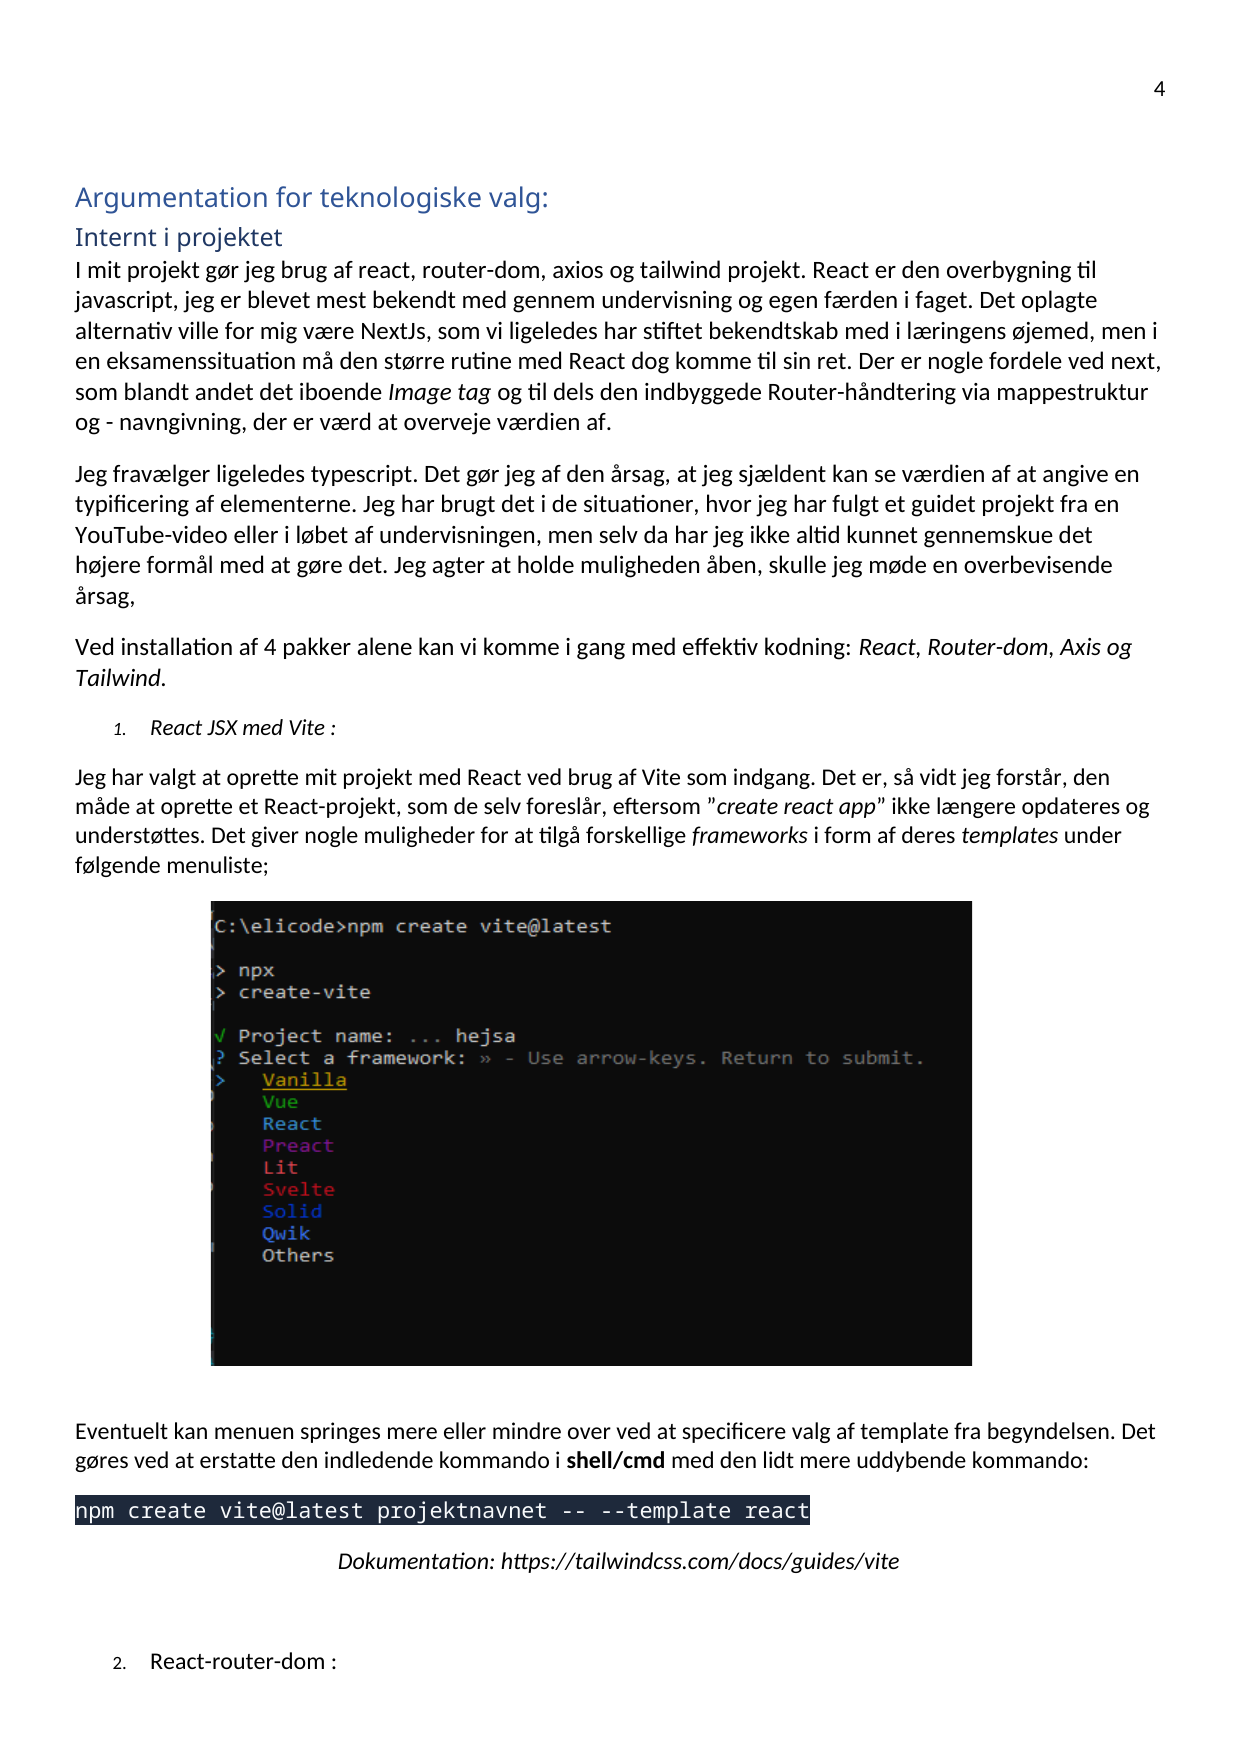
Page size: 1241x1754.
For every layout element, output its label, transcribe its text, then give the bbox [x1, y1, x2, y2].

text I mit projekt gør jeg brug af react, router-dom, axios og tailwind projekt. React er den overbygning til javascript, jeg er blevet mest bekendt med gennem undervisning og egen færden i faget. Det oplagte alternativ ville for mig være NextJs, som vi ligeledes har stiftet bekendtskab med i læringens øjemed, men i en eksamenssituation må den større rutine med React dog komme til sin ret. Der er nogle fordele ved next, som blandt andet det iboende Image tag og til dels den indbyggede Router-håndtering via mappestruktur og - navngivning, der er værd at overveje værdien af. [75, 254, 1165, 437]
text Ved installation af 4 pakker alene kan vi komme i gang med effektiv kodning: React, Router-dom, Axis og Tailwind. [75, 631, 1165, 692]
text Eventuelt kan menuen springes mere eller mindre over ved at specificere valg af template fra begyndelsen. Det gøres ved at erstatte den indledende kommando i shell/cmd med den lidt mere uddybende kommando: [75, 1416, 1165, 1474]
text npm create vite@latest projektnavnet -- --template react [75, 1495, 1165, 1525]
text Jeg fravælger ligeledes typescript. Det gør jeg af den årsag, at jeg sjældent kan se værdien af at angive en typificering af elementerne. Jeg har brugt det i de situationer, hvor jeg har fulgt et guidet projekt fra en YouTube-video eller i løbet af undervisningen, men selv da har jeg ikke altid kunnet gennemskue det højere formål med at gøre det. Jeg agter at holde muligheden åben, skulle jeg møde en overbevisende årsag, [75, 458, 1165, 610]
subtitle Argumentation for teknologiske valg: [75, 179, 1165, 216]
text Dokumentation: https://tailwindcss.com/docs/guides/vite [75, 1546, 1165, 1575]
subtitle Internt i projektet [75, 220, 1165, 254]
list React-router-dom : [112, 1646, 1165, 1675]
text Jeg har valgt at oprette mit projekt med React ved brug af Vite som indgang. Det er, så vidt jeg forstår, den måde at oprette et React-projekt, som de selv foreslår, eftersom ”create react app” ikke længere opdateres og understøttes. Det giver nogle muligheder for at tilgå forskellige frameworks i form af deres templates under følgende menuliste; [75, 762, 1165, 879]
list React JSX med Vite : [112, 713, 1165, 741]
